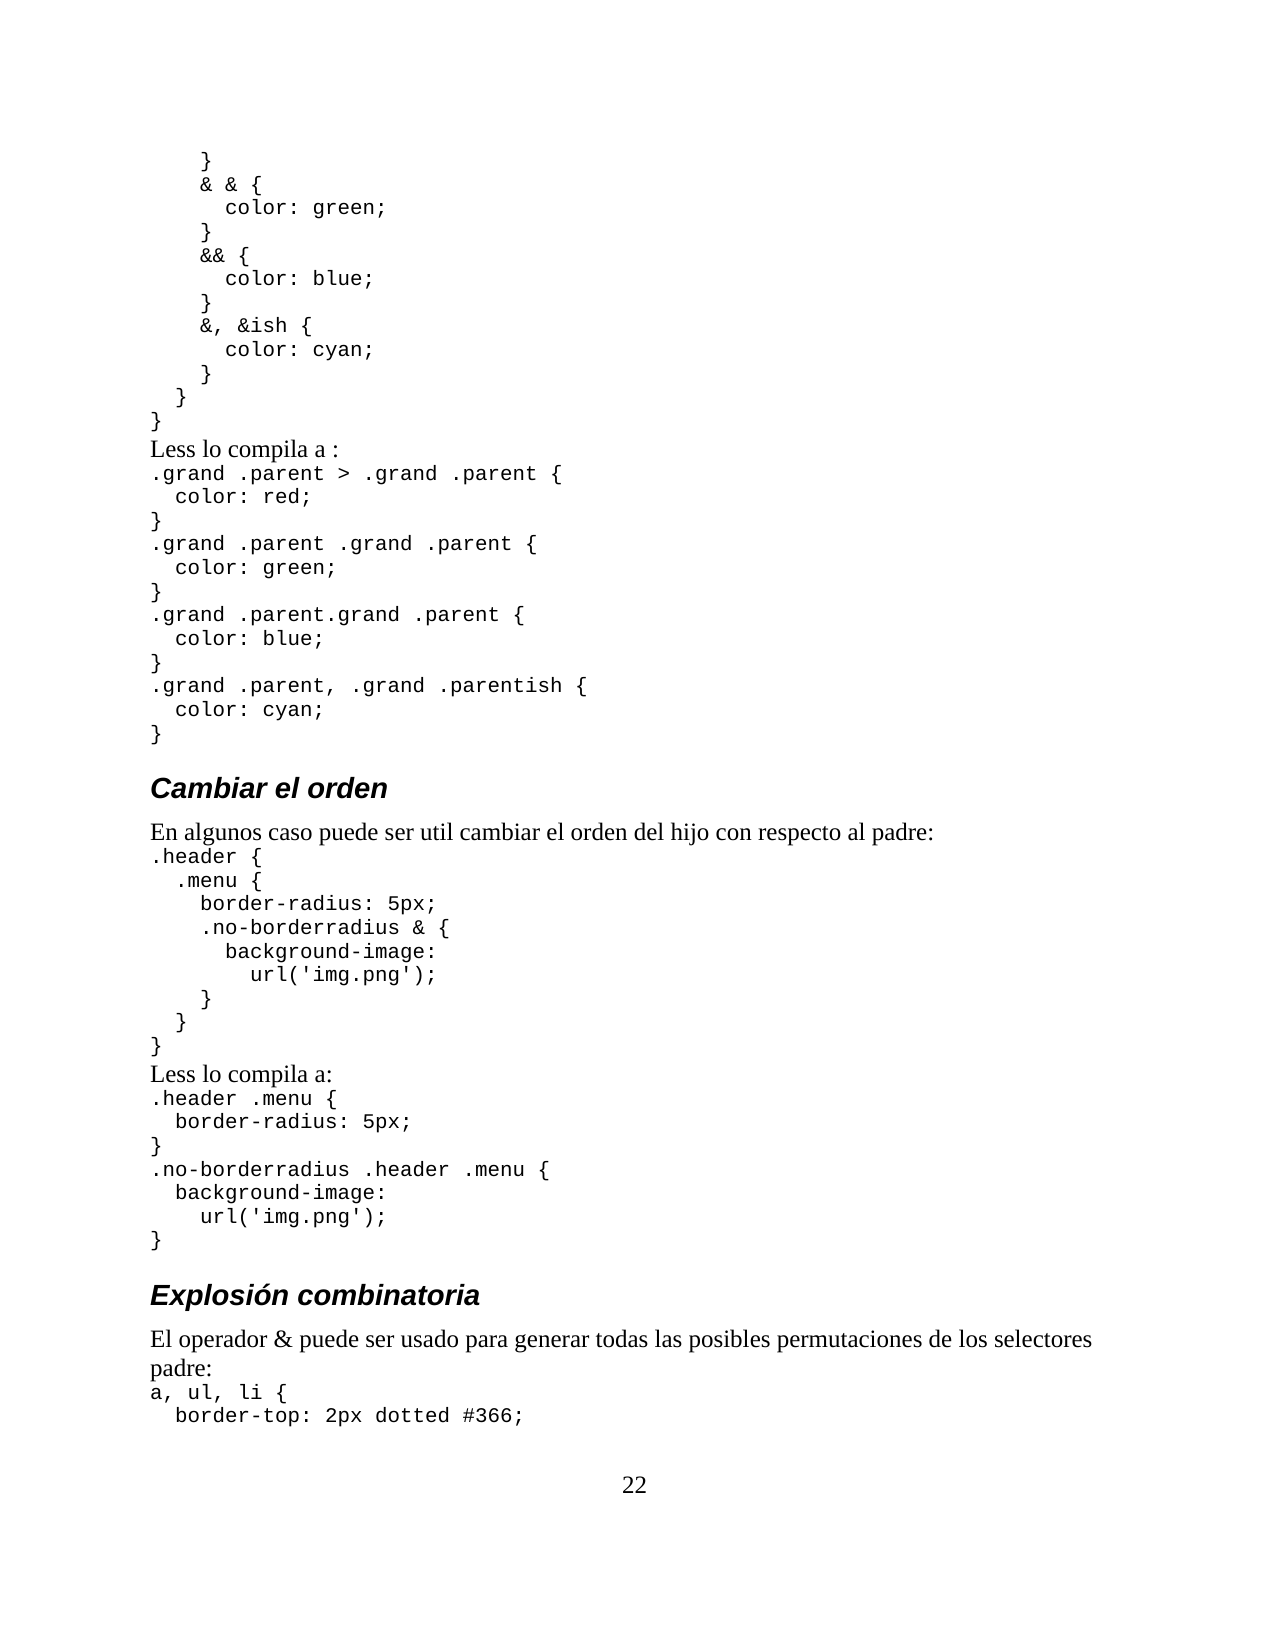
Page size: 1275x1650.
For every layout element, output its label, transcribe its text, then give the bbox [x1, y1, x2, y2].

text } [150, 363, 1125, 386]
text .header .menu { [150, 1088, 1125, 1111]
text } [150, 386, 1125, 410]
text } [150, 1135, 1125, 1158]
text .menu { [150, 870, 1125, 893]
text color: green; [150, 557, 1125, 581]
text url('img.png'); [150, 964, 1125, 988]
text .no-borderradius & { [150, 917, 1125, 941]
text & & { [150, 174, 1125, 197]
text } [150, 1012, 1125, 1035]
text color: cyan; [150, 339, 1125, 363]
text El operador & puede ser usado para generar todas las posibles permutaciones de los selectores padre: [150, 1324, 1125, 1382]
text } [150, 581, 1125, 604]
text .grand .parent > .grand .parent { [150, 462, 1125, 486]
text .grand .parent.grand .parent { [150, 604, 1125, 628]
text } [150, 988, 1125, 1012]
text border-radius: 5px; [150, 1111, 1125, 1135]
text .no-borderradius .header .menu { [150, 1158, 1125, 1182]
subtitle Cambiar el orden [150, 771, 1125, 805]
text .grand .parent .grand .parent { [150, 533, 1125, 557]
text } [150, 150, 1125, 174]
text } [150, 510, 1125, 533]
text && { [150, 244, 1125, 268]
text .grand .parent, .grand .parentish { [150, 675, 1125, 699]
text background-image: [150, 941, 1125, 964]
text Less lo compila a : [150, 434, 1125, 462]
text border-radius: 5px; [150, 893, 1125, 917]
text background-image: [150, 1182, 1125, 1206]
text color: red; [150, 486, 1125, 510]
text } [150, 292, 1125, 316]
text &, &ish { [150, 316, 1125, 339]
text Less lo compila a: [150, 1059, 1125, 1088]
text } [150, 652, 1125, 675]
text } [150, 221, 1125, 244]
text a, ul, li { [150, 1382, 1125, 1405]
text } [150, 1229, 1125, 1253]
text } [150, 1035, 1125, 1059]
text En algunos caso puede ser util cambiar el orden del hijo con respecto al padre: [150, 817, 1125, 846]
text .header { [150, 846, 1125, 870]
text color: cyan; [150, 699, 1125, 723]
text } [150, 723, 1125, 746]
text } [150, 410, 1125, 434]
text color: blue; [150, 268, 1125, 292]
subtitle Explosión combinatoria [150, 1278, 1125, 1312]
text color: green; [150, 197, 1125, 221]
text border-top: 2px dotted #366; [150, 1405, 1125, 1429]
text url('img.png'); [150, 1206, 1125, 1229]
text color: blue; [150, 628, 1125, 652]
